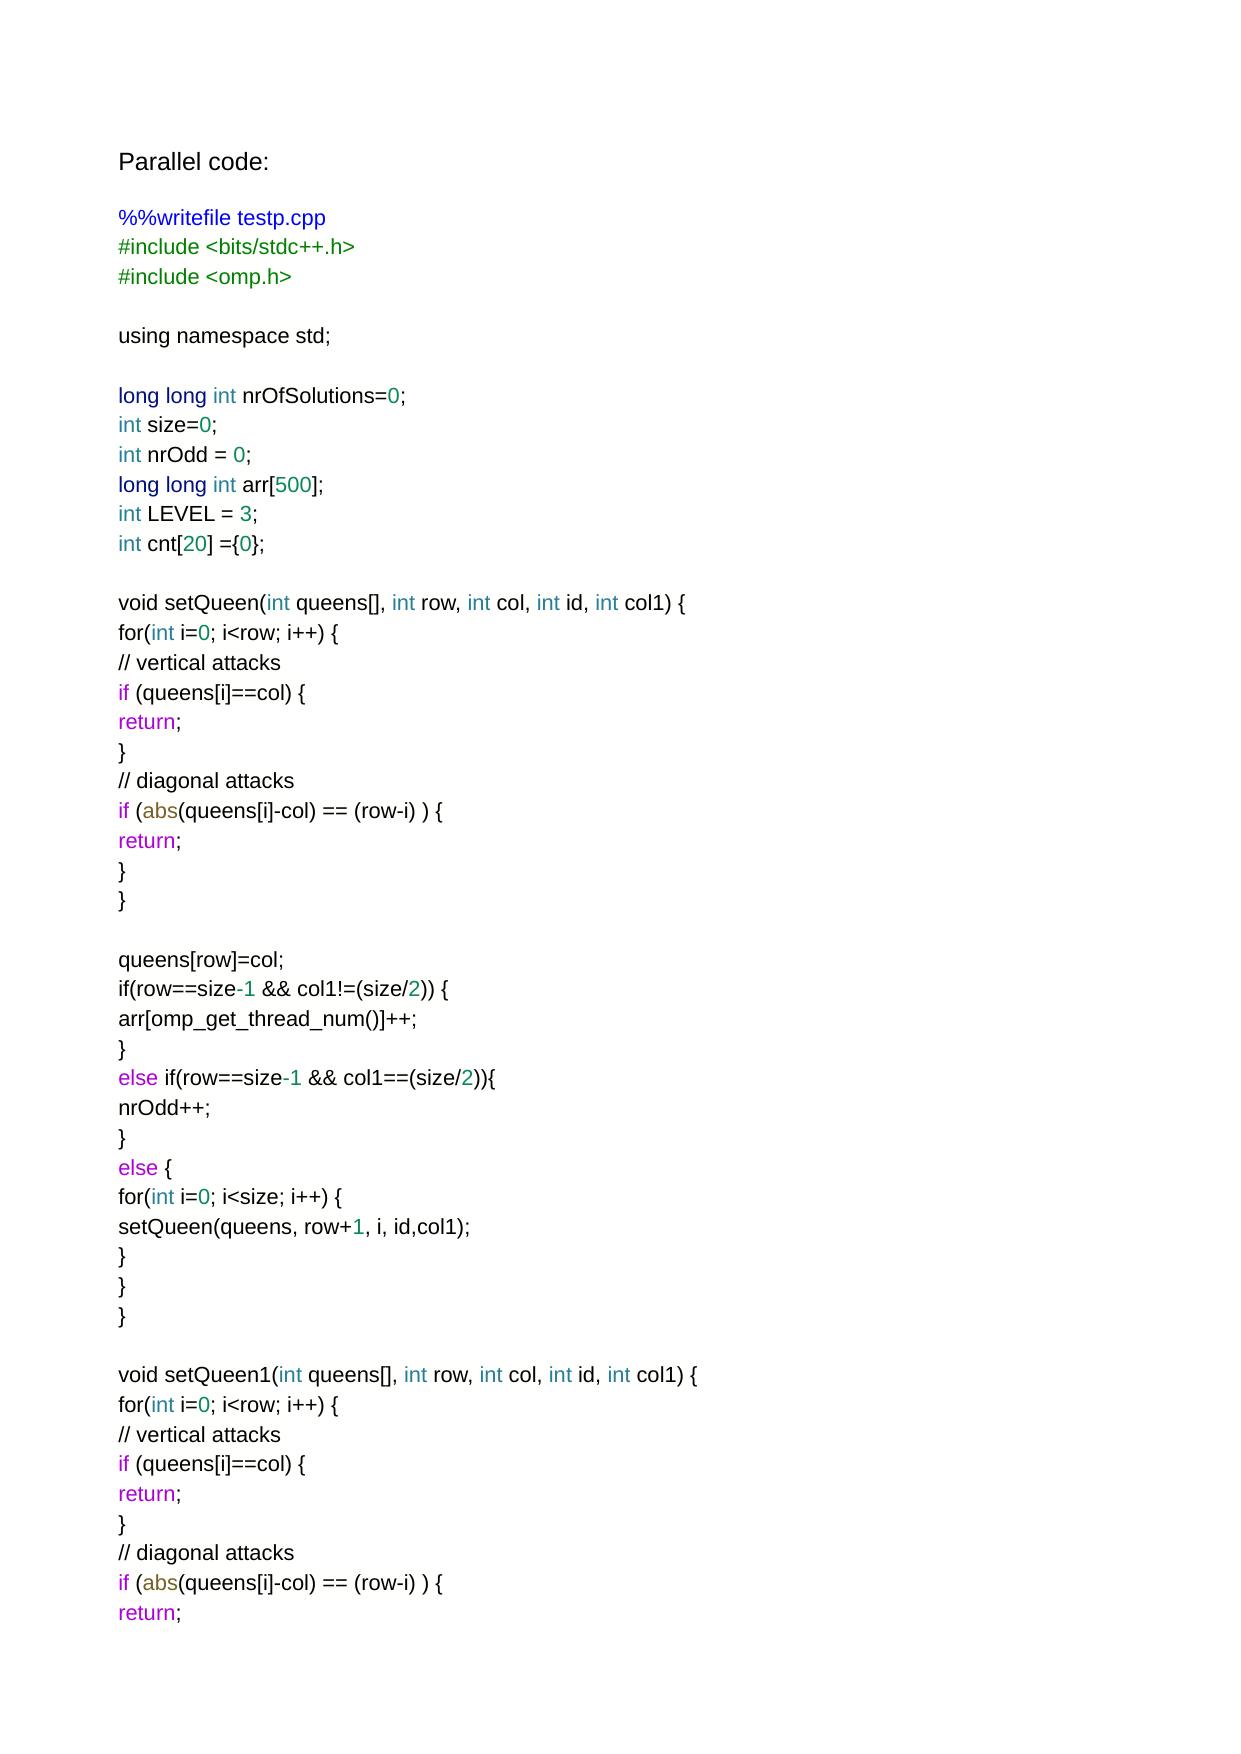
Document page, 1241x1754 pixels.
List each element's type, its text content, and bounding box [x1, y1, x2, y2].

text else { [118, 1150, 1122, 1179]
text else if(row==size-1 && col1==(size/2)){ [118, 1061, 1122, 1091]
text } [118, 1506, 1122, 1536]
text // diagonal attacks [118, 1536, 1122, 1566]
text return; [118, 1476, 1122, 1506]
text int size=0; [118, 408, 1122, 437]
text } [118, 853, 1122, 883]
text if (queens[i]==col) { [118, 1447, 1122, 1476]
text } [118, 1031, 1122, 1061]
text arr[omp_get_thread_num()]++; [118, 1001, 1122, 1031]
text int nrOdd = 0; [118, 437, 1122, 467]
text setQueen(queens, row+1, i, id,col1); [118, 1209, 1122, 1239]
text int cnt[20] ={0}; [118, 526, 1122, 556]
text #include <omp.h> [118, 259, 1122, 289]
text for(int i=0; i<size; i++) { [118, 1179, 1122, 1209]
text queens[row]=col; [118, 942, 1122, 972]
text // vertical attacks [118, 645, 1122, 675]
text } [118, 734, 1122, 764]
text // diagonal attacks [118, 764, 1122, 794]
text if (abs(queens[i]-col) == (row-i) ) { [118, 794, 1122, 823]
text nrOdd++; [118, 1091, 1122, 1120]
text Parallel code: [118, 147, 1122, 176]
text void setQueen1(int queens[], int row, int col, int id, int col1) { [118, 1358, 1122, 1387]
text void setQueen(int queens[], int row, int col, int id, int col1) { [118, 586, 1122, 616]
text } [118, 1298, 1122, 1328]
text } [118, 1239, 1122, 1269]
text return; [118, 1595, 1122, 1625]
text %%writefile testp.cpp [118, 204, 1122, 229]
text } [118, 1269, 1122, 1298]
text } [118, 1120, 1122, 1150]
text // vertical attacks [118, 1417, 1122, 1447]
text long long int arr[500]; [118, 467, 1122, 497]
text if (queens[i]==col) { [118, 675, 1122, 704]
text int LEVEL = 3; [118, 497, 1122, 526]
text if (abs(queens[i]-col) == (row-i) ) { [118, 1566, 1122, 1595]
text return; [118, 704, 1122, 734]
text return; [118, 823, 1122, 853]
text if(row==size-1 && col1!=(size/2)) { [118, 972, 1122, 1001]
text } [118, 883, 1122, 912]
text for(int i=0; i<row; i++) { [118, 616, 1122, 645]
text long long int nrOfSolutions=0; [118, 378, 1122, 408]
text for(int i=0; i<row; i++) { [118, 1387, 1122, 1417]
text using namespace std; [118, 319, 1122, 348]
text #include <bits/stdc++.h> [118, 229, 1122, 259]
